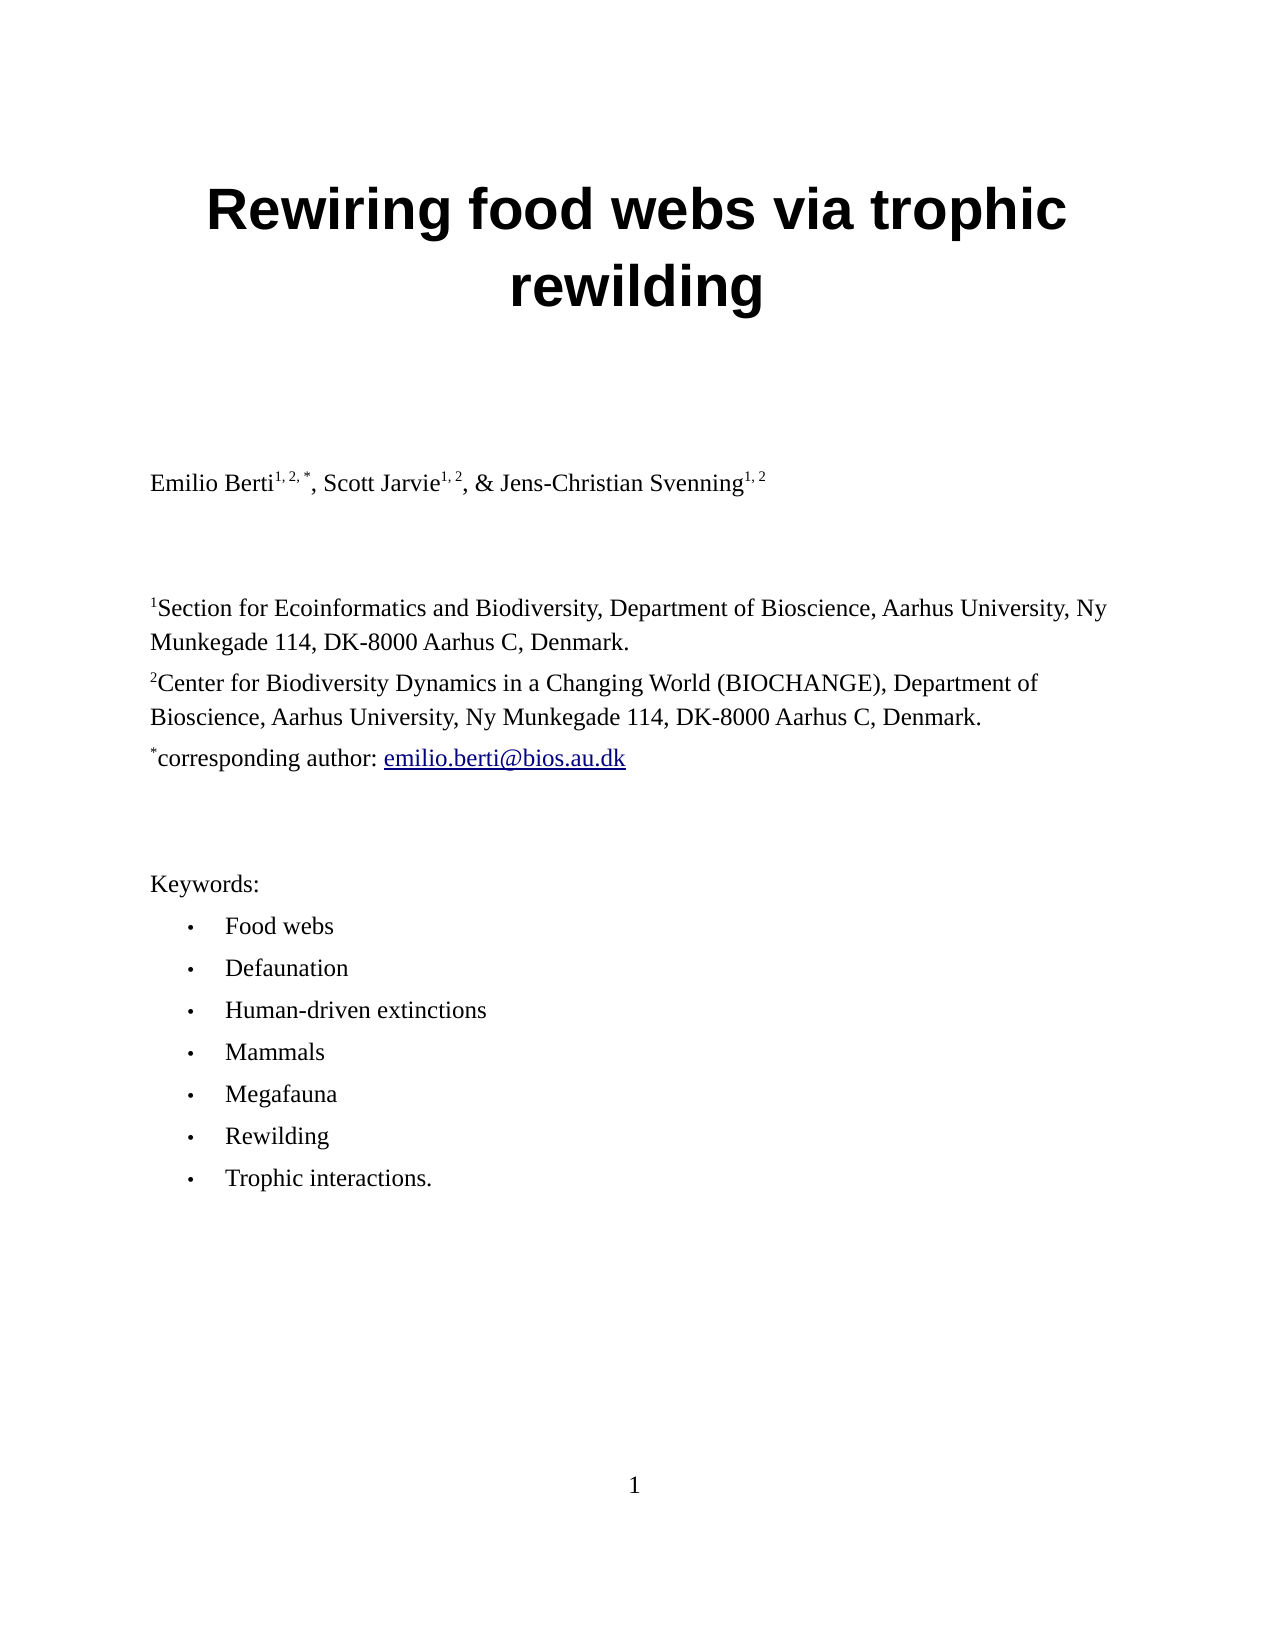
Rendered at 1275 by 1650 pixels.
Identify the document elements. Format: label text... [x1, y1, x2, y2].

text Keywords: [150, 869, 1125, 898]
list Defaunation [187, 953, 1125, 982]
text 1Section for Ecoinformatics and Biodiversity, Department of Bioscience, Aarhus University, Ny Munkegade 114, DK-8000 Aarhus C, Denmark. [150, 593, 1125, 655]
text Emilio Berti1, 2, *, Scott Jarvie1, 2, & Jens-Christian Svenning1, 2 [150, 468, 1125, 496]
list Human-driven extinctions [187, 995, 1125, 1024]
list Rewilding [187, 1121, 1125, 1150]
list Food webs [187, 911, 1125, 940]
text 2Center for Biodiversity Dynamics in a Changing World (BIOCHANGE), Department of Bioscience, Aarhus University, Ny Munkegade 114, DK-8000 Aarhus C, Denmark. [150, 668, 1125, 730]
title Rewiring food webs via trophic rewilding [150, 175, 1125, 319]
list Mammals [187, 1037, 1125, 1066]
text *corresponding author: emilio.berti@bios.au.dk [150, 743, 1125, 772]
list Trophic interactions. [187, 1163, 1125, 1192]
list Megafauna [187, 1079, 1125, 1108]
